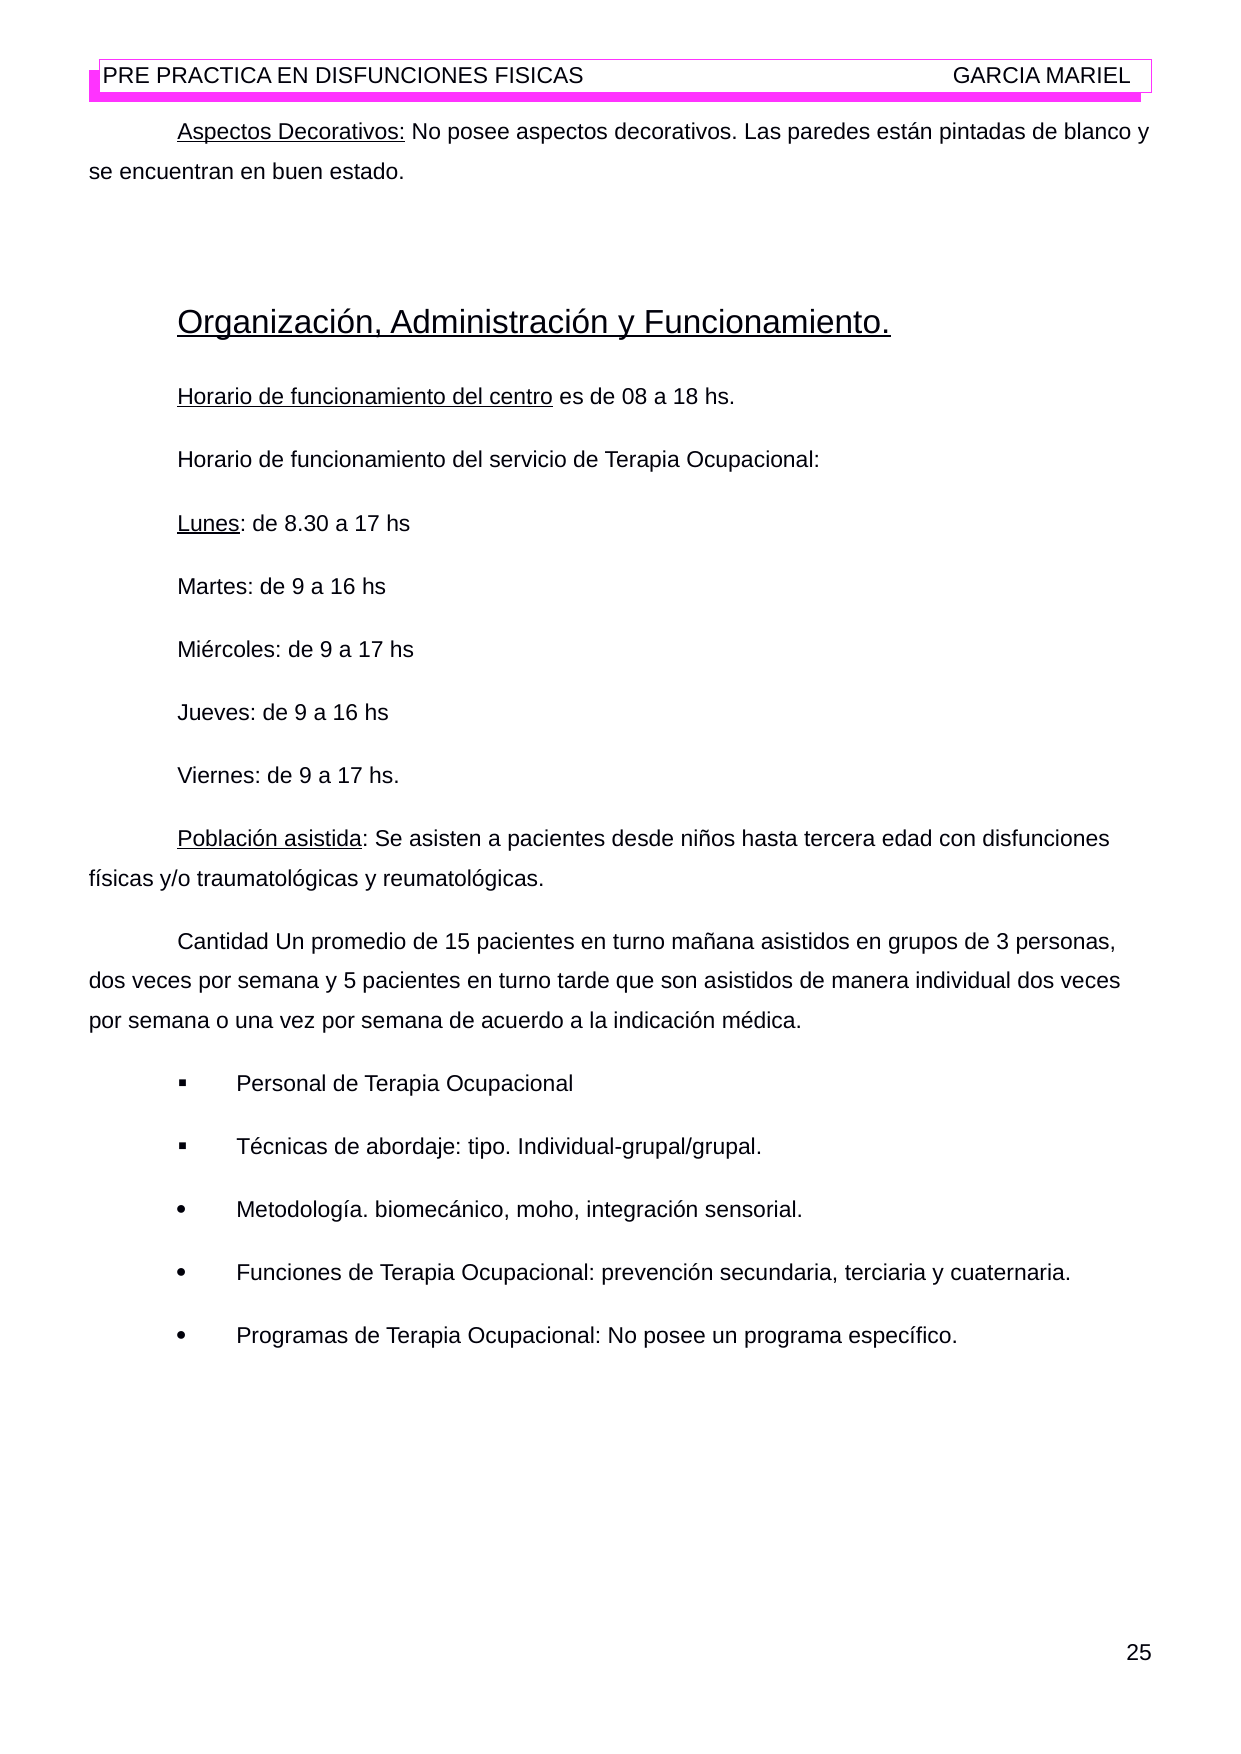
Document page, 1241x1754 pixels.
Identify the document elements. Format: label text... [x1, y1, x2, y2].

list Personal de Terapia Ocupacional [88, 1070, 1152, 1096]
text Cantidad Un promedio de 15 pacientes en turno mañana asistidos en grupos de 3 personas, dos veces por semana y 5 pacientes en turno tarde que son asistidos de manera individual dos veces por semana o una vez por semana de acuerdo a la indicación médica. [88, 928, 1152, 1033]
list Técnicas de abordaje: tipo. Individual-grupal/grupal. [88, 1133, 1152, 1159]
text Horario de funcionamiento del centro es de 08 a 18 hs. [88, 383, 1152, 409]
list Funciones de Terapia Ocupacional: prevención secundaria, terciaria y cuaternaria. [88, 1259, 1152, 1286]
text Jueves: de 9 a 16 hs [88, 699, 1152, 725]
text Aspectos Decorativos: No posee aspectos decorativos. Las paredes están pintadas de blanco y se encuentran en buen estado. [88, 118, 1152, 184]
list Metodología. biomecánico, moho, integración sensorial. [88, 1196, 1152, 1222]
text Viernes: de 9 a 17 hs. [88, 762, 1152, 788]
text Miércoles: de 9 a 17 hs [88, 636, 1152, 662]
text Horario de funcionamiento del servicio de Terapia Ocupacional: [88, 446, 1152, 473]
text Población asistida: Se asisten a pacientes desde niños hasta tercera edad con disfunciones físicas y/o traumatológicas y reumatológicas. [88, 825, 1152, 891]
list Programas de Terapia Ocupacional: No posee un programa específico. [88, 1322, 1152, 1349]
text Martes: de 9 a 16 hs [88, 573, 1152, 599]
text Lunes: de 8.30 a 17 hs [88, 509, 1152, 536]
text Organización, Administración y Funcionamiento. [88, 302, 1152, 340]
